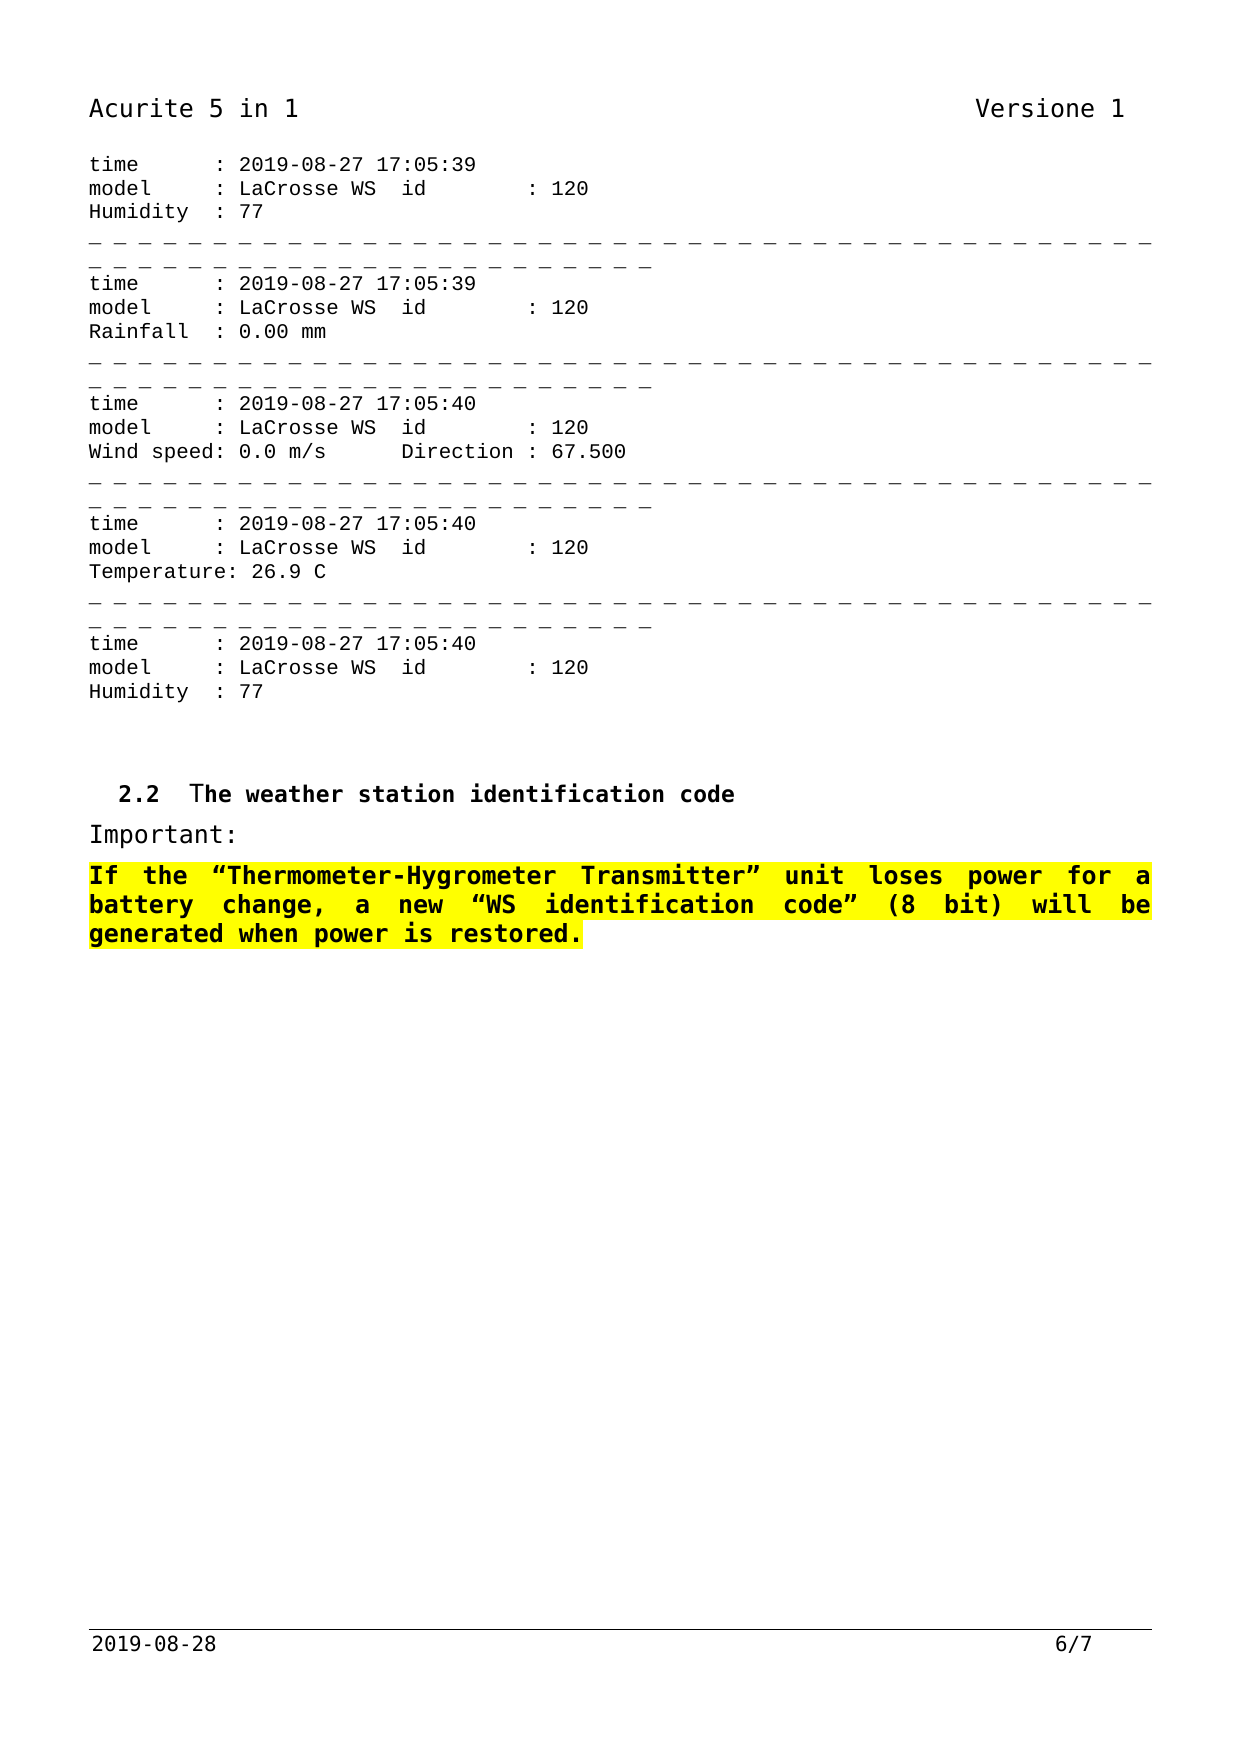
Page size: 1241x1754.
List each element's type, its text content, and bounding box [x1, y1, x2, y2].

text model : LaCrosse WS id : 120 [88, 657, 1152, 681]
text time : 2019-08-27 17:05:40 [88, 633, 1152, 657]
text _ _ _ _ _ _ _ _ _ _ _ _ _ _ _ _ _ _ _ _ _ _ _ _ _ _ _ _ _ _ _ _ _ _ _ _ _ _ _ _ _ _ _ _ _ _ _ _ _ _ _ _ _ _ _ _ _ _ _ _ _ _ _ _ _ _ [88, 585, 1152, 633]
text model : LaCrosse WS id : 120 [88, 417, 1152, 441]
text _ _ _ _ _ _ _ _ _ _ _ _ _ _ _ _ _ _ _ _ _ _ _ _ _ _ _ _ _ _ _ _ _ _ _ _ _ _ _ _ _ _ _ _ _ _ _ _ _ _ _ _ _ _ _ _ _ _ _ _ _ _ _ _ _ _ [88, 465, 1152, 513]
text time : 2019-08-27 17:05:40 [88, 393, 1152, 417]
subtitle The weather station identification code [118, 770, 1152, 808]
text _ _ _ _ _ _ _ _ _ _ _ _ _ _ _ _ _ _ _ _ _ _ _ _ _ _ _ _ _ _ _ _ _ _ _ _ _ _ _ _ _ _ _ _ _ _ _ _ _ _ _ _ _ _ _ _ _ _ _ _ _ _ _ _ _ _ [88, 225, 1152, 273]
text model : LaCrosse WS id : 120 [88, 297, 1152, 321]
text Wind speed: 0.0 m/s Direction : 67.500 [88, 441, 1152, 465]
text Humidity : 77 [88, 201, 1152, 225]
text time : 2019-08-27 17:05:39 [88, 273, 1152, 297]
text Important: [88, 820, 1152, 849]
text If the “Thermometer-Hygrometer Transmitter” unit loses power for a battery change, a new “WS identification code” (8 bit) will be generated when power is restored. [88, 862, 1152, 949]
text Rainfall : 0.00 mm [88, 321, 1152, 345]
text _ _ _ _ _ _ _ _ _ _ _ _ _ _ _ _ _ _ _ _ _ _ _ _ _ _ _ _ _ _ _ _ _ _ _ _ _ _ _ _ _ _ _ _ _ _ _ _ _ _ _ _ _ _ _ _ _ _ _ _ _ _ _ _ _ _ [88, 345, 1152, 393]
text model : LaCrosse WS id : 120 [88, 537, 1152, 561]
text Humidity : 77 [88, 681, 1152, 704]
text time : 2019-08-27 17:05:39 [88, 153, 1152, 177]
text model : LaCrosse WS id : 120 [88, 177, 1152, 201]
text time : 2019-08-27 17:05:40 [88, 513, 1152, 537]
text Temperature: 26.9 C [88, 561, 1152, 585]
